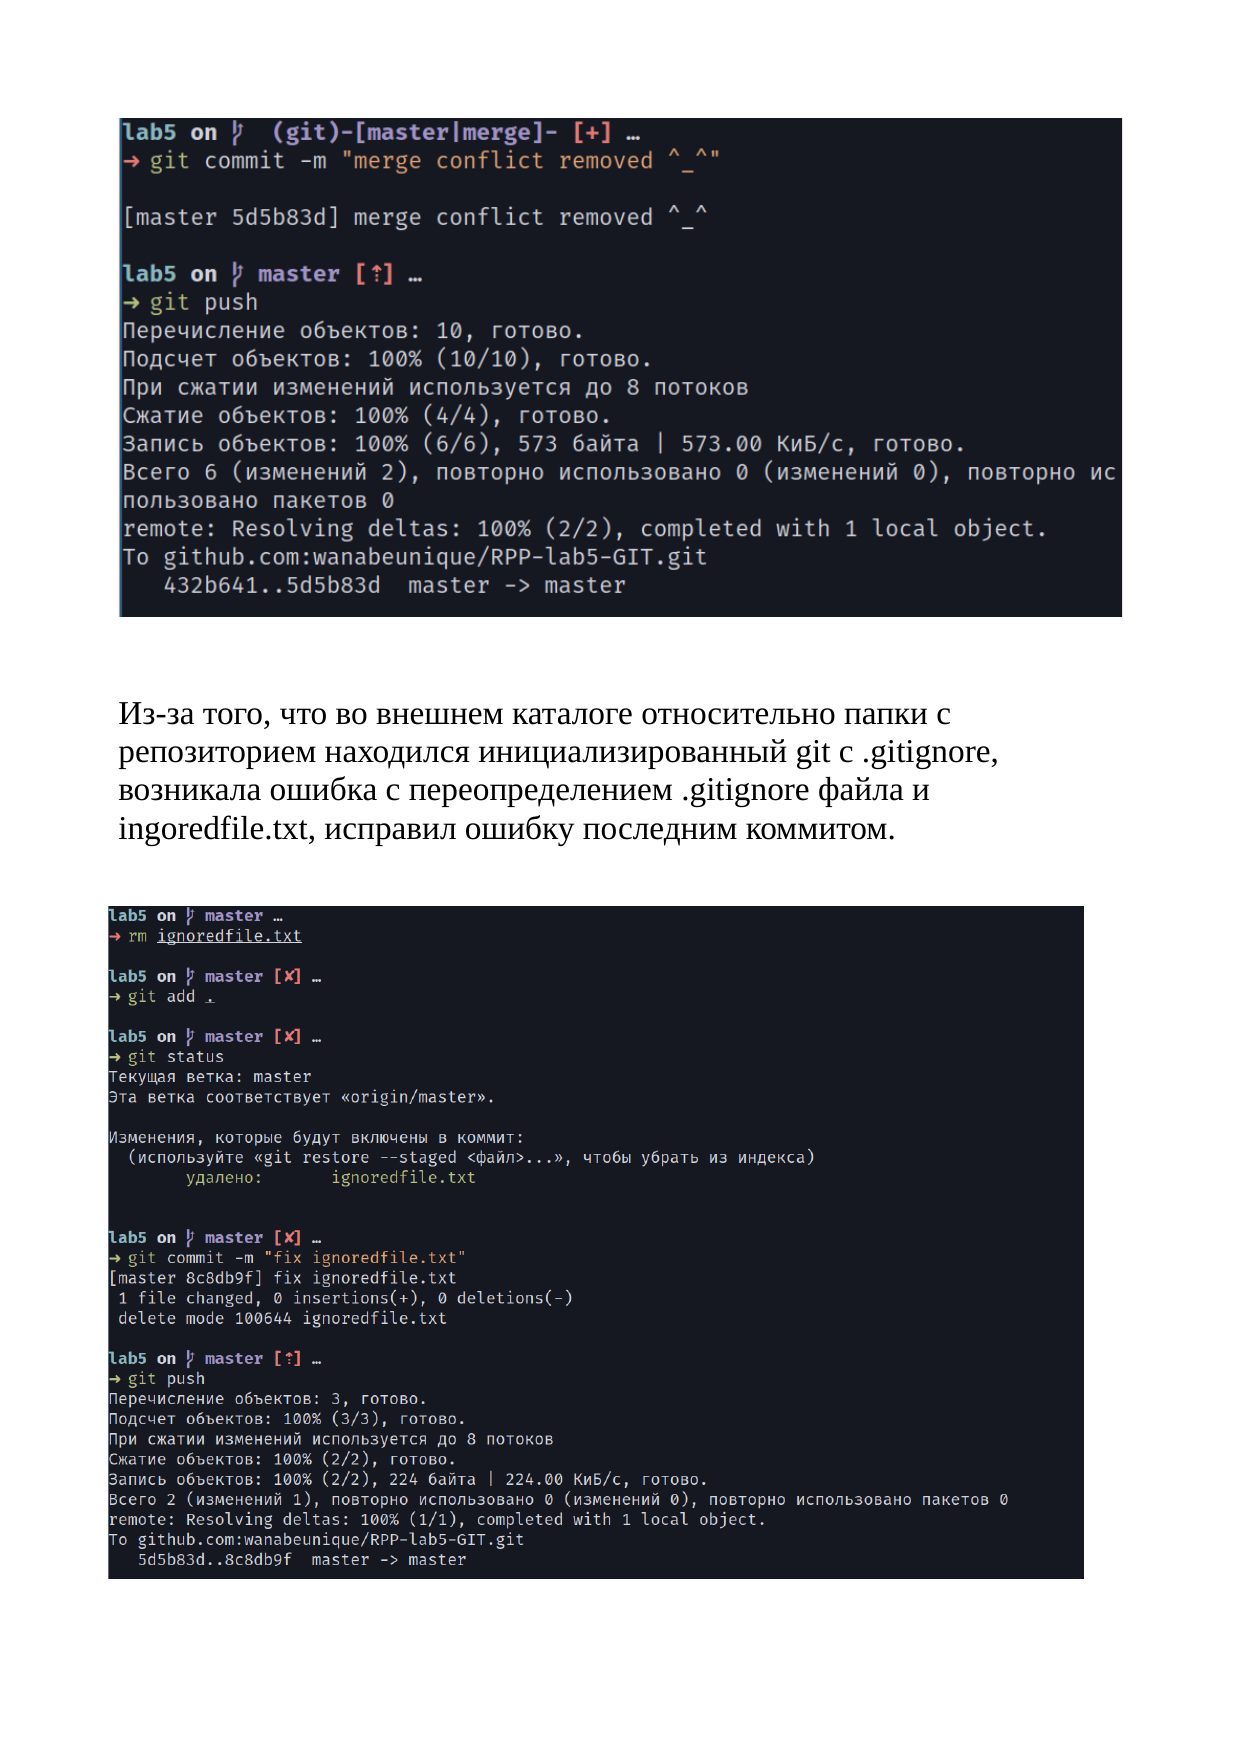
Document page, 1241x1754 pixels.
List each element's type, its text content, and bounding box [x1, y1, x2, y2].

text Из-за того, что во внешнем каталоге относительно папки с репозиторием находился инициализированный git с .gitignore, возникала ошибка с переопределением .gitignore файла и ingoredfile.txt, исправил ошибку последним коммитом. [118, 617, 1122, 846]
picture [108, 906, 1084, 1579]
picture [118, 118, 1123, 617]
